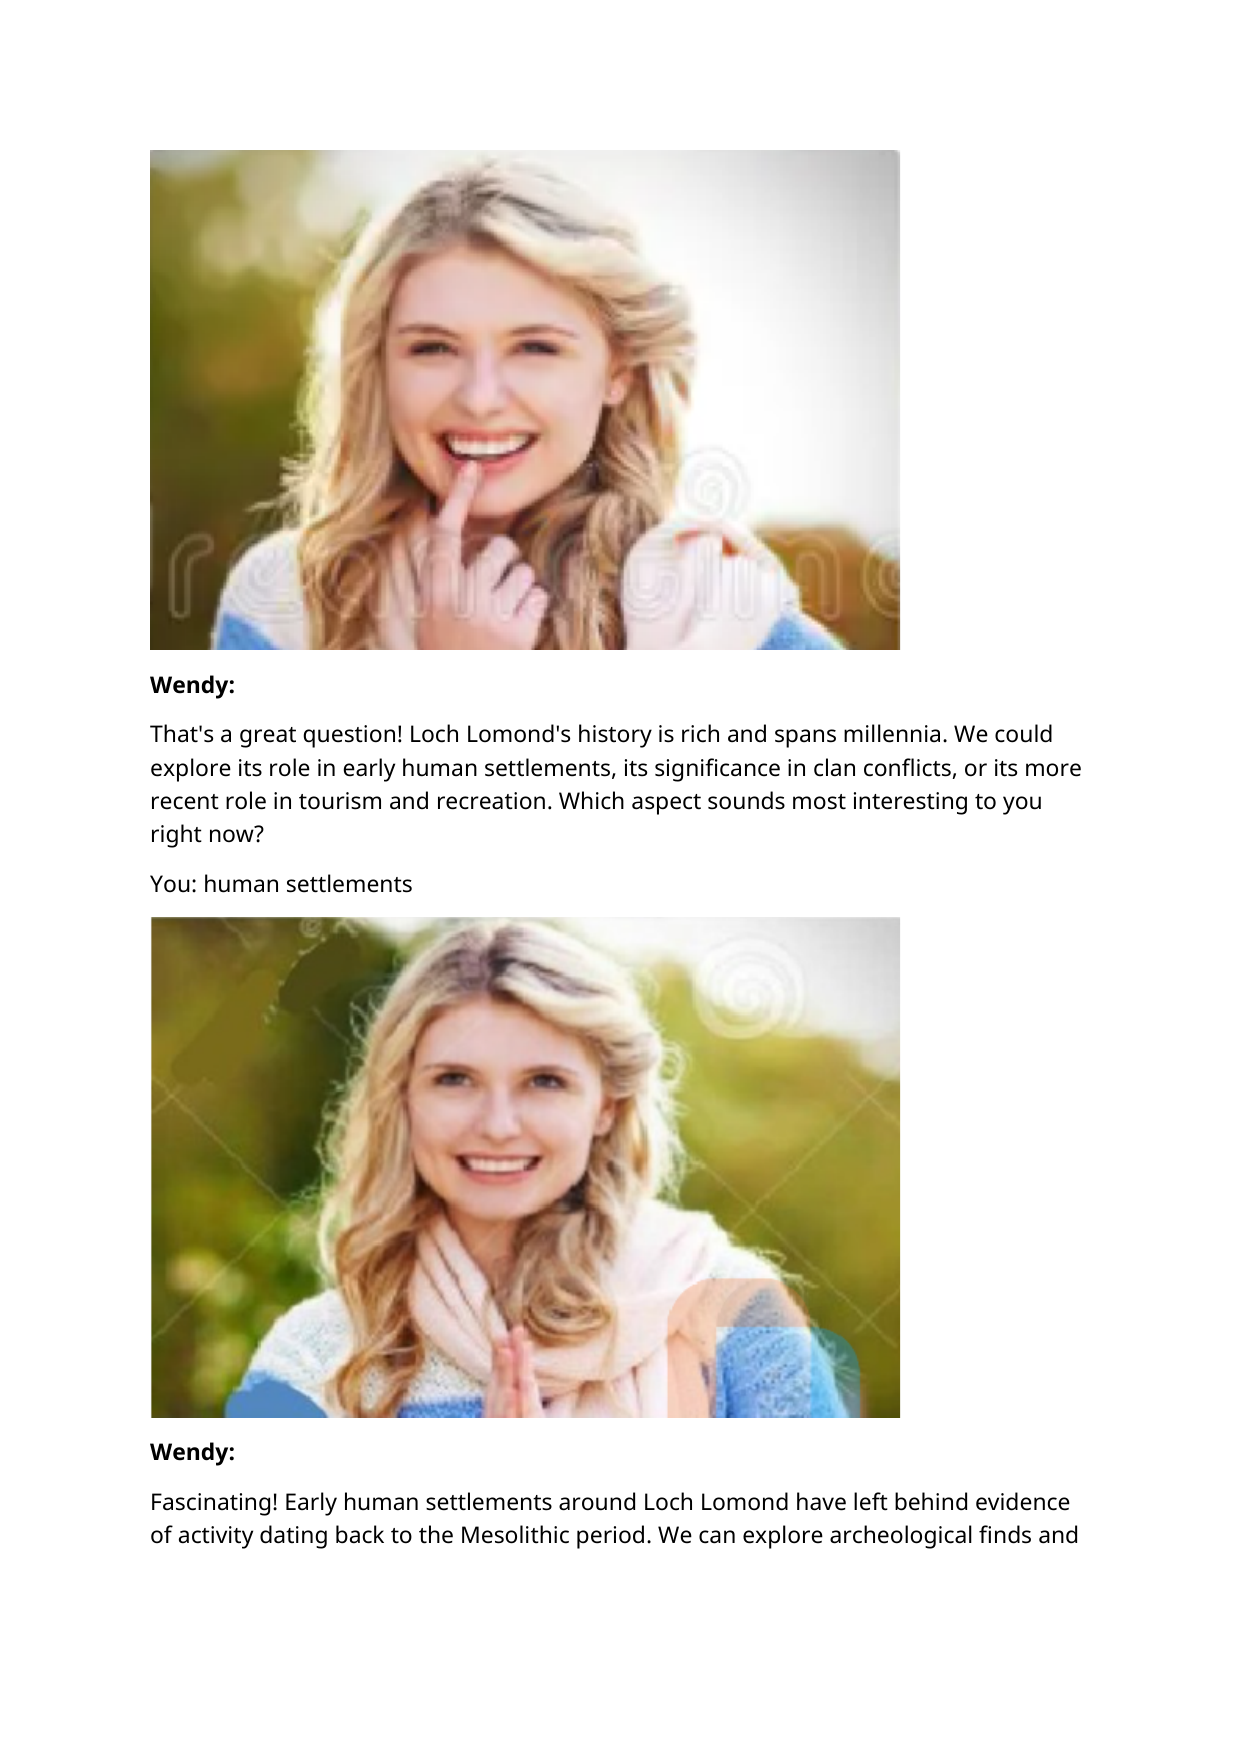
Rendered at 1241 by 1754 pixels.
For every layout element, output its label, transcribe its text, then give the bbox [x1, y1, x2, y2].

text That's a great question! Loch Lomond's history is rich and spans millennia. We could explore its role in early human settlements, its significance in clan conflicts, or its more recent role in tourism and recreation. Which aspect sounds most interesting to you right now? [150, 718, 1090, 849]
text Fascinating! Early human settlements around Loch Lomond have left behind evidence of activity dating back to the Mesolithic period. We can explore archeological finds and [150, 1486, 1090, 1550]
text You: human settlements [150, 867, 1090, 899]
text Wendy: [150, 1436, 1090, 1467]
text Wendy: [150, 668, 1090, 700]
